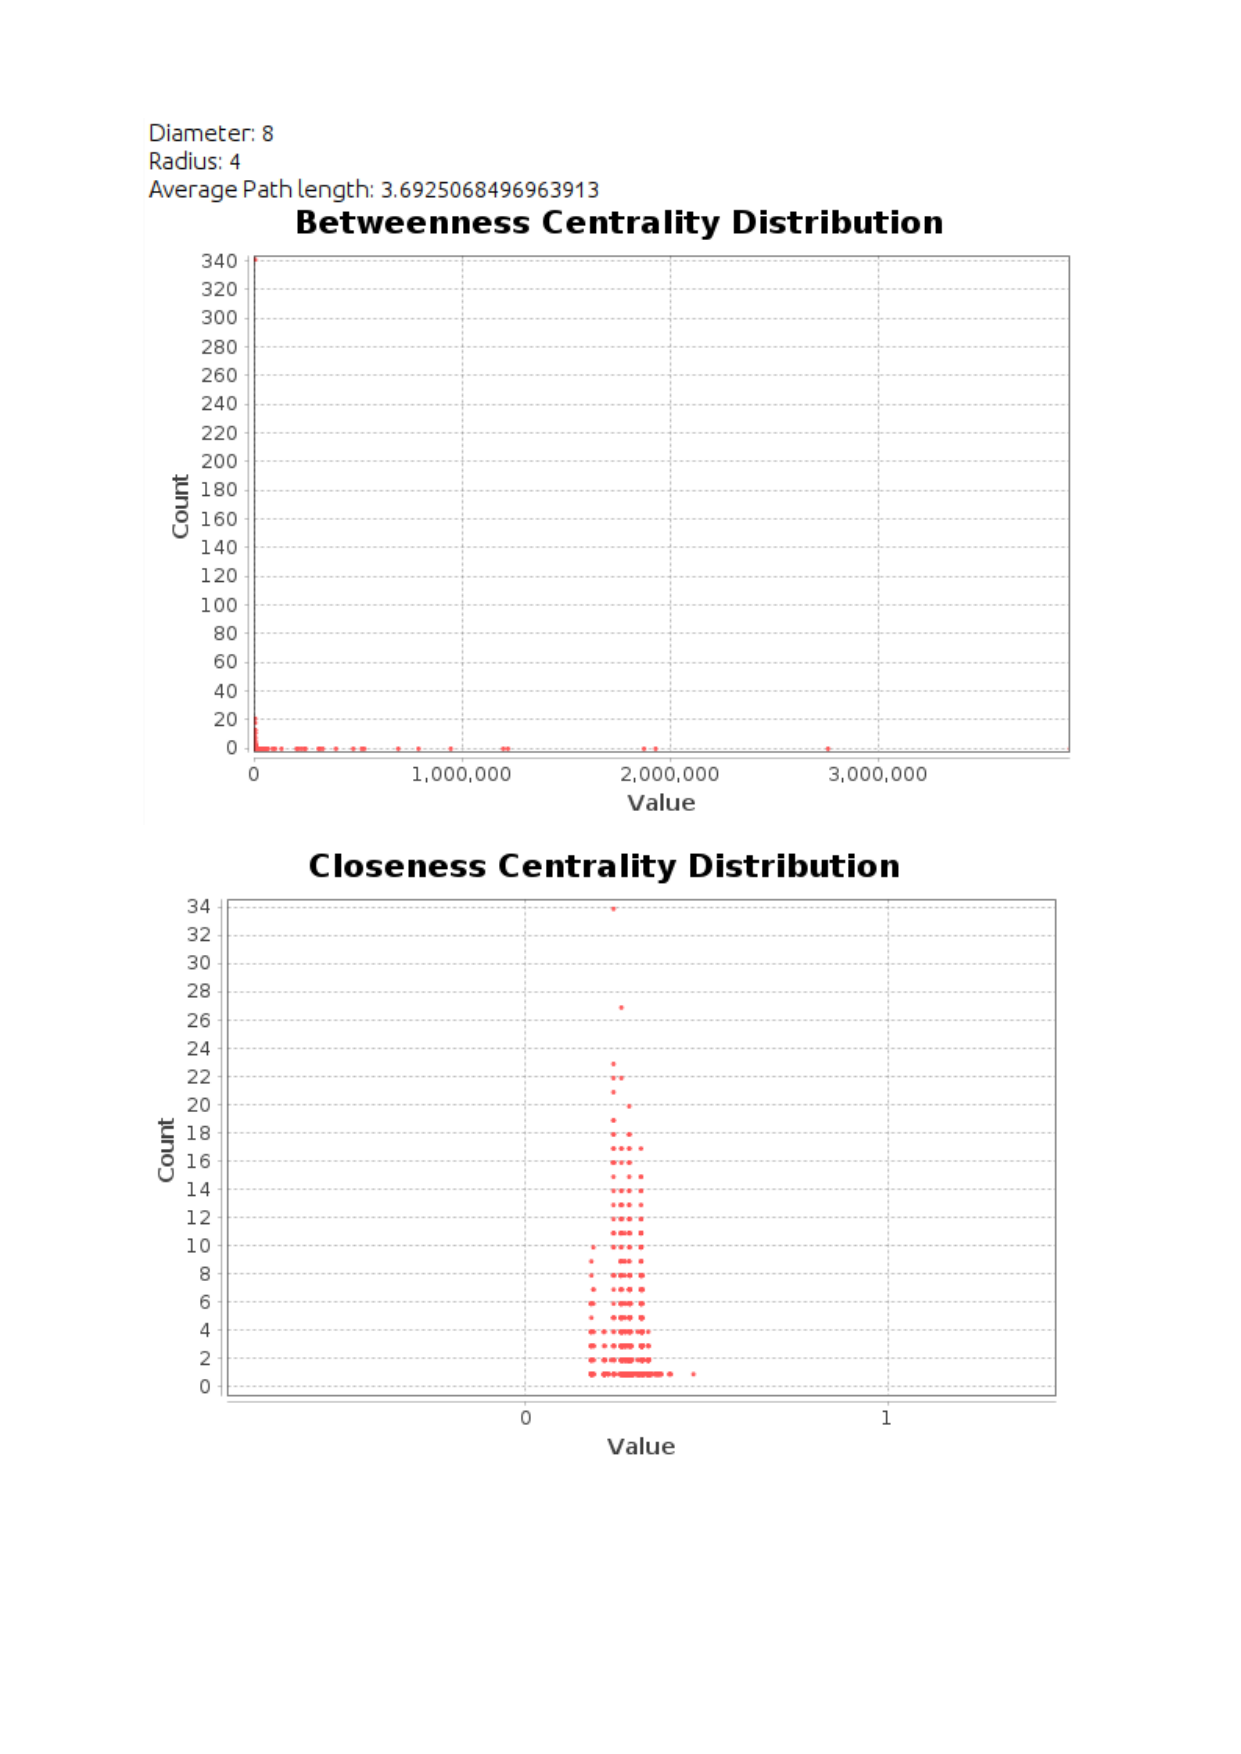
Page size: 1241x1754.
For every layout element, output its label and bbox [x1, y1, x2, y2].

picture [143, 118, 1097, 825]
picture [149, 832, 1074, 1464]
